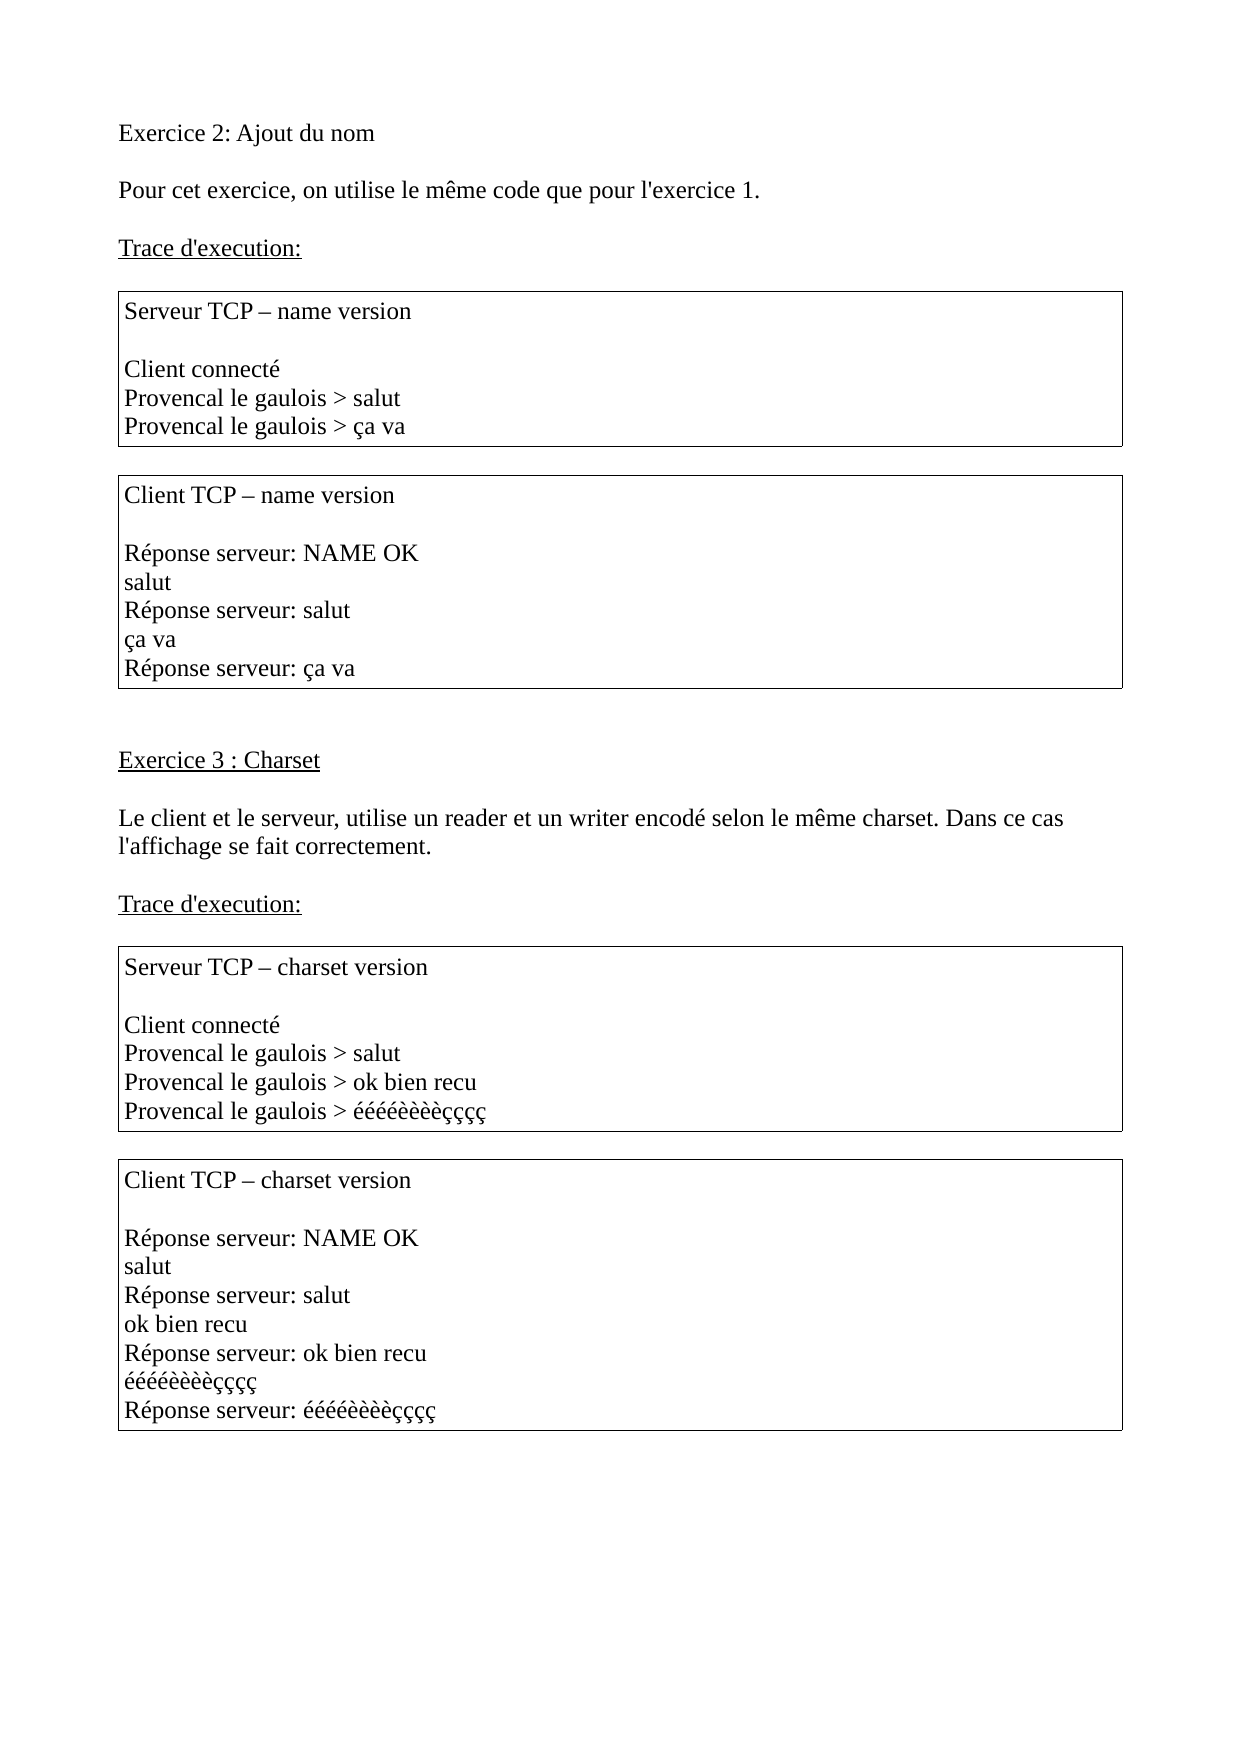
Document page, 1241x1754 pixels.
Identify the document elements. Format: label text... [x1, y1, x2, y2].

text Trace d'execution: [118, 233, 1122, 262]
table_header Serveur TCP – name version Client connecté Provencal le gaulois > salut Provencal le gaulois > ça va [119, 292, 1122, 446]
text Trace d'execution: [118, 889, 1122, 918]
table_header Serveur TCP – charset version Client connecté Provencal le gaulois > salut Provencal le gaulois > ok bien recu Provencal le gaulois > ééééèèèèçççç [119, 947, 1122, 1131]
text Pour cet exercice, on utilise le même code que pour l'exercice 1. [118, 176, 1122, 204]
text Exercice 2: Ajout du nom [118, 118, 1122, 147]
text Exercice 3 : Charset [118, 745, 1122, 774]
table_header Client TCP – name version Réponse serveur: NAME OK salut Réponse serveur: salut ça va Réponse serveur: ça va [119, 476, 1122, 688]
text Le client et le serveur, utilise un reader et un writer encodé selon le même charset. Dans ce cas l'affichage se fait correctement. [118, 803, 1122, 860]
table_header Client TCP – charset version Réponse serveur: NAME OK salut Réponse serveur: salut ok bien recu Réponse serveur: ok bien recu ééééèèèèçççç Réponse serveur: ééééèèèèçççç [119, 1160, 1122, 1430]
